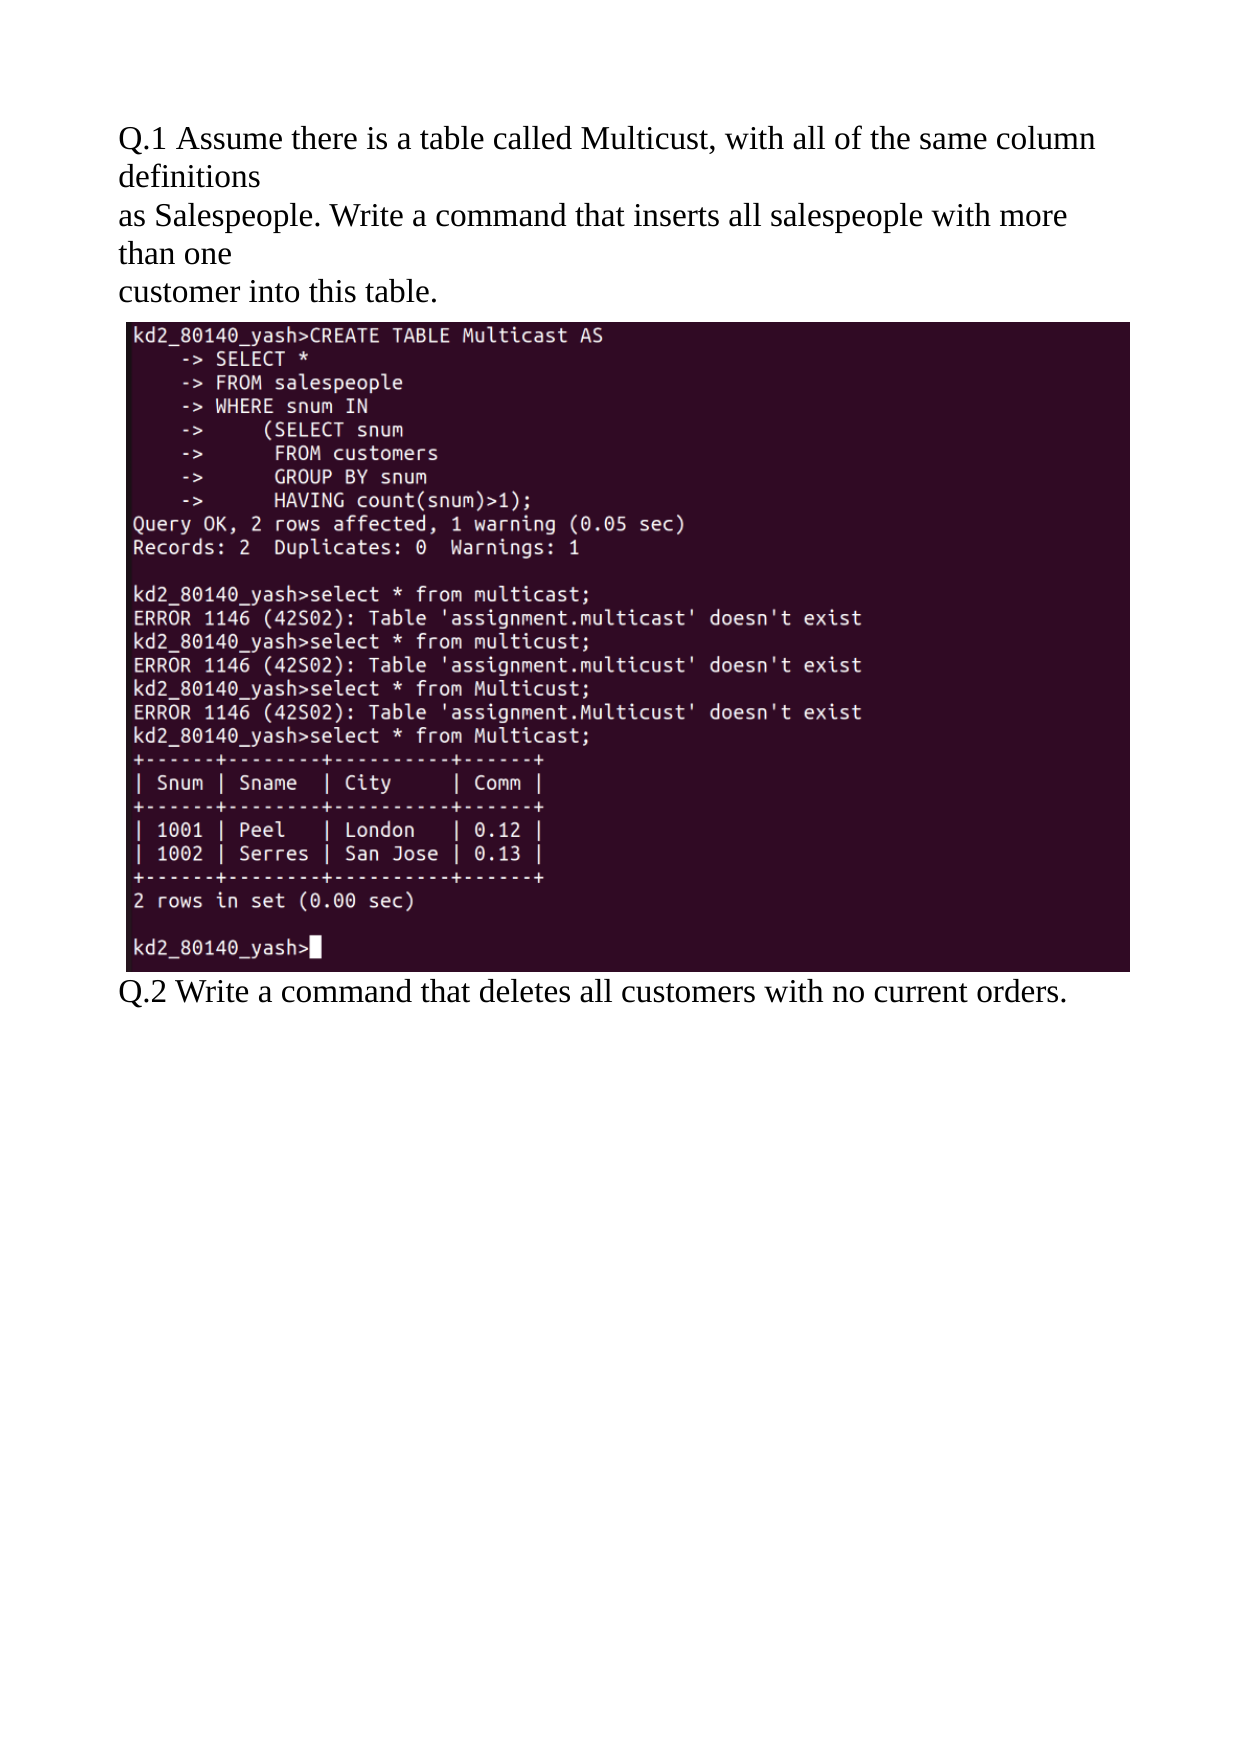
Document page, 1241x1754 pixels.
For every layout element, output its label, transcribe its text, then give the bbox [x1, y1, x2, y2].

text Q.2 Write a command that deletes all customers with no current orders. [118, 310, 1122, 1009]
text Q.1 Assume there is a table called Multicust, with all of the same column definitions as Salespeople. Write a command that inserts all salespeople with more than one customer into this table. [118, 118, 1122, 310]
picture [126, 322, 1130, 972]
